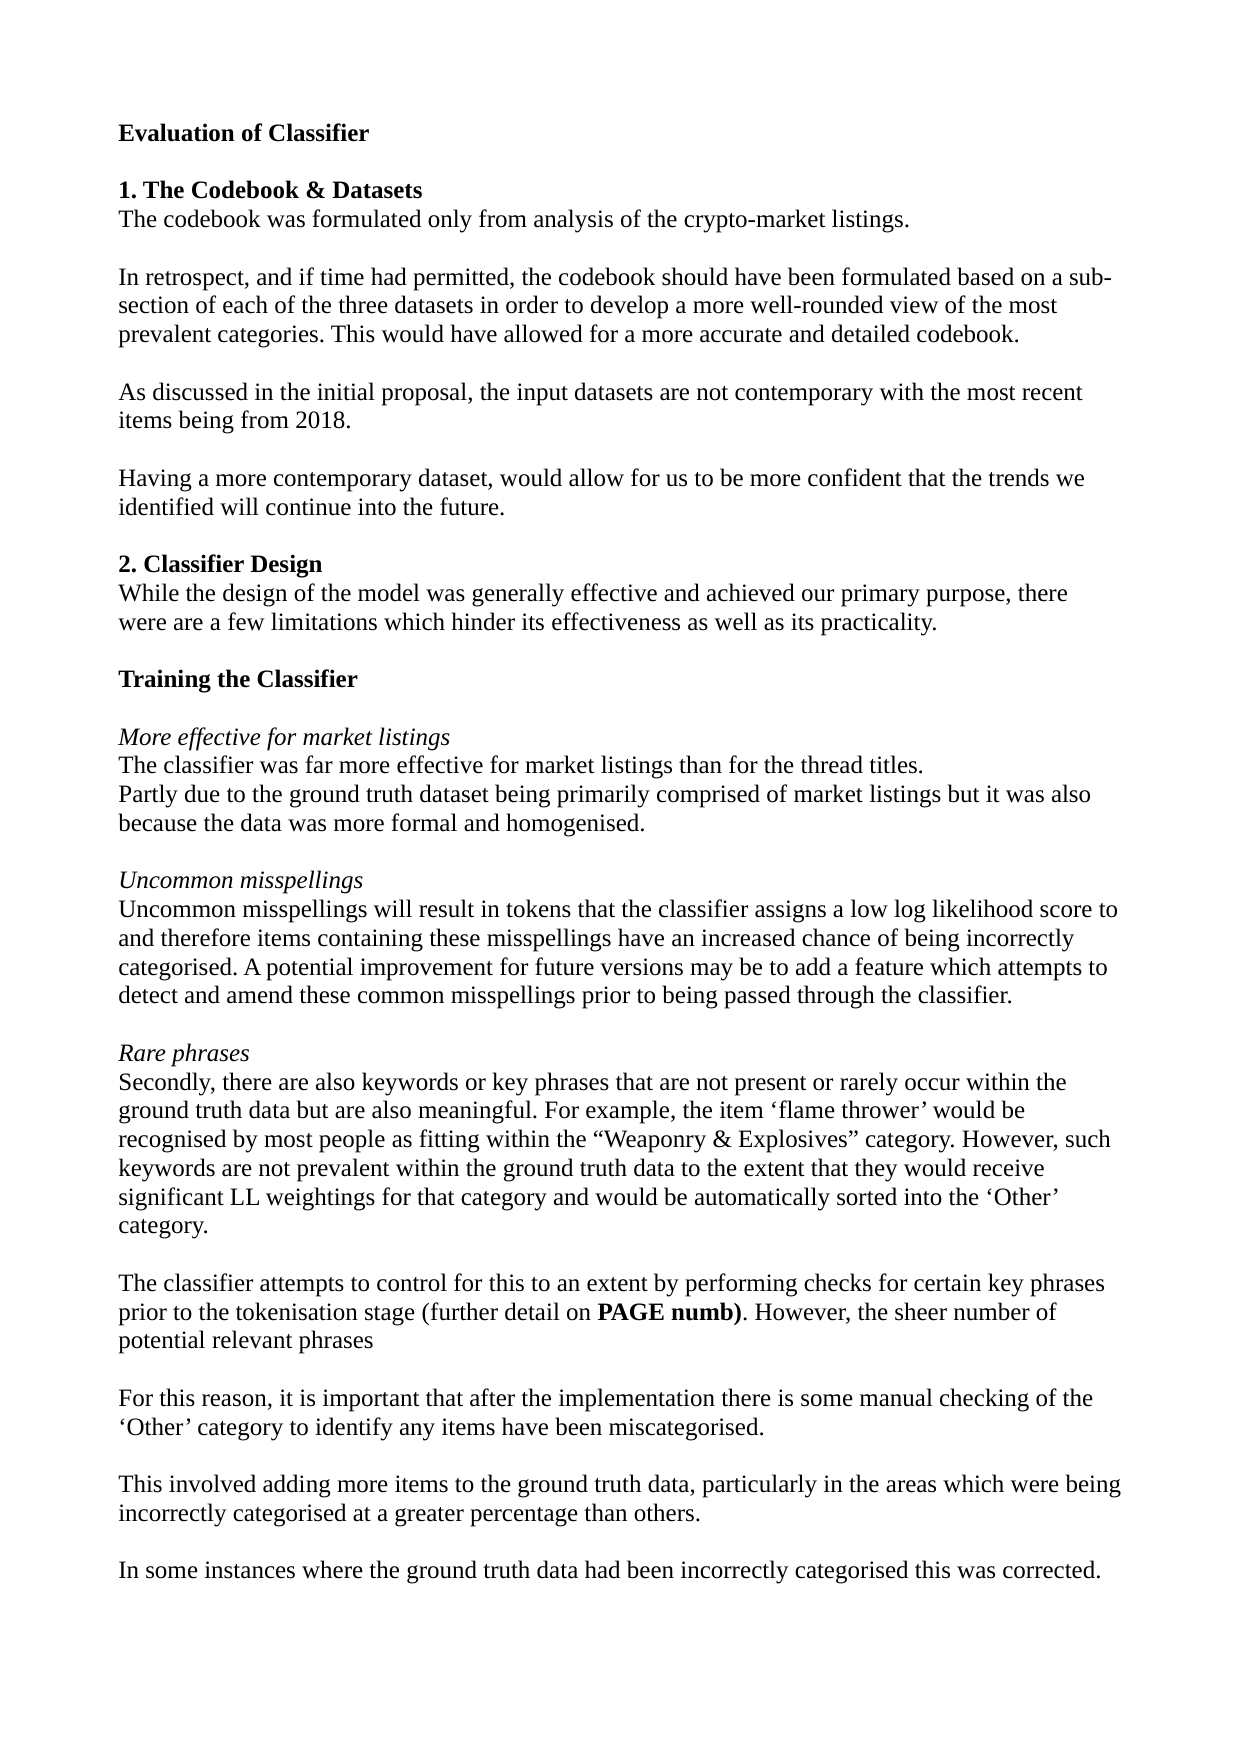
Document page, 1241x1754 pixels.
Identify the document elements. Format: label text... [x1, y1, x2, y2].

text 1. The Codebook & Datasets [118, 176, 1122, 204]
text More effective for market listings [118, 722, 1122, 751]
text In some instances where the ground truth data had been incorrectly categorised this was corrected. [118, 1556, 1122, 1584]
text For this reason, it is important that after the implementation there is some manual checking of the ‘Other’ category to identify any items have been miscategorised. [118, 1383, 1122, 1441]
text Having a more contemporary dataset, would allow for us to be more confident that the trends we identified will continue into the future. [118, 463, 1122, 521]
text Partly due to the ground truth dataset being primarily comprised of market listings but it was also because the data was more formal and homogenised. [118, 779, 1122, 837]
text Rare phrases [118, 1038, 1122, 1067]
text While the design of the model was generally effective and achieved our primary purpose, there were are a few limitations which hinder its effectiveness as well as its practicality. [118, 578, 1122, 636]
text Training the Classifier [118, 664, 1122, 693]
text Uncommon misspellings [118, 866, 1122, 894]
text As discussed in the initial proposal, the input datasets are not contemporary with the most recent items being from 2018. [118, 377, 1122, 434]
text The codebook was formulated only from analysis of the crypto-market listings. [118, 204, 1122, 233]
text Uncommon misspellings will result in tokens that the classifier assigns a low log likelihood score to and therefore items containing these misspellings have an increased chance of being incorrectly categorised. A potential improvement for future versions may be to add a feature which attempts to detect and amend these common misspellings prior to being passed through the classifier. [118, 894, 1122, 1009]
text The classifier attempts to control for this to an extent by performing checks for certain key phrases prior to the tokenisation stage (further detail on PAGE numb). However, the sheer number of potential relevant phrases [118, 1268, 1122, 1354]
text Evaluation of Classifier [118, 118, 1122, 147]
text In retrospect, and if time had permitted, the codebook should have been formulated based on a sub-section of each of the three datasets in order to develop a more well-rounded view of the most prevalent categories. This would have allowed for a more accurate and detailed codebook. [118, 262, 1122, 348]
text This involved adding more items to the ground truth data, particularly in the areas which were being incorrectly categorised at a greater percentage than others. [118, 1469, 1122, 1527]
text The classifier was far more effective for market listings than for the thread titles. [118, 751, 1122, 779]
text 2. Classifier Design [118, 549, 1122, 578]
text Secondly, there are also keywords or key phrases that are not present or rarely occur within the ground truth data but are also meaningful. For example, the item ‘flame thrower’ would be recognised by most people as fitting within the “Weaponry & Explosives” category. However, such keywords are not prevalent within the ground truth data to the extent that they would receive significant LL weightings for that category and would be automatically sorted into the ‘Other’ category. [118, 1067, 1122, 1239]
